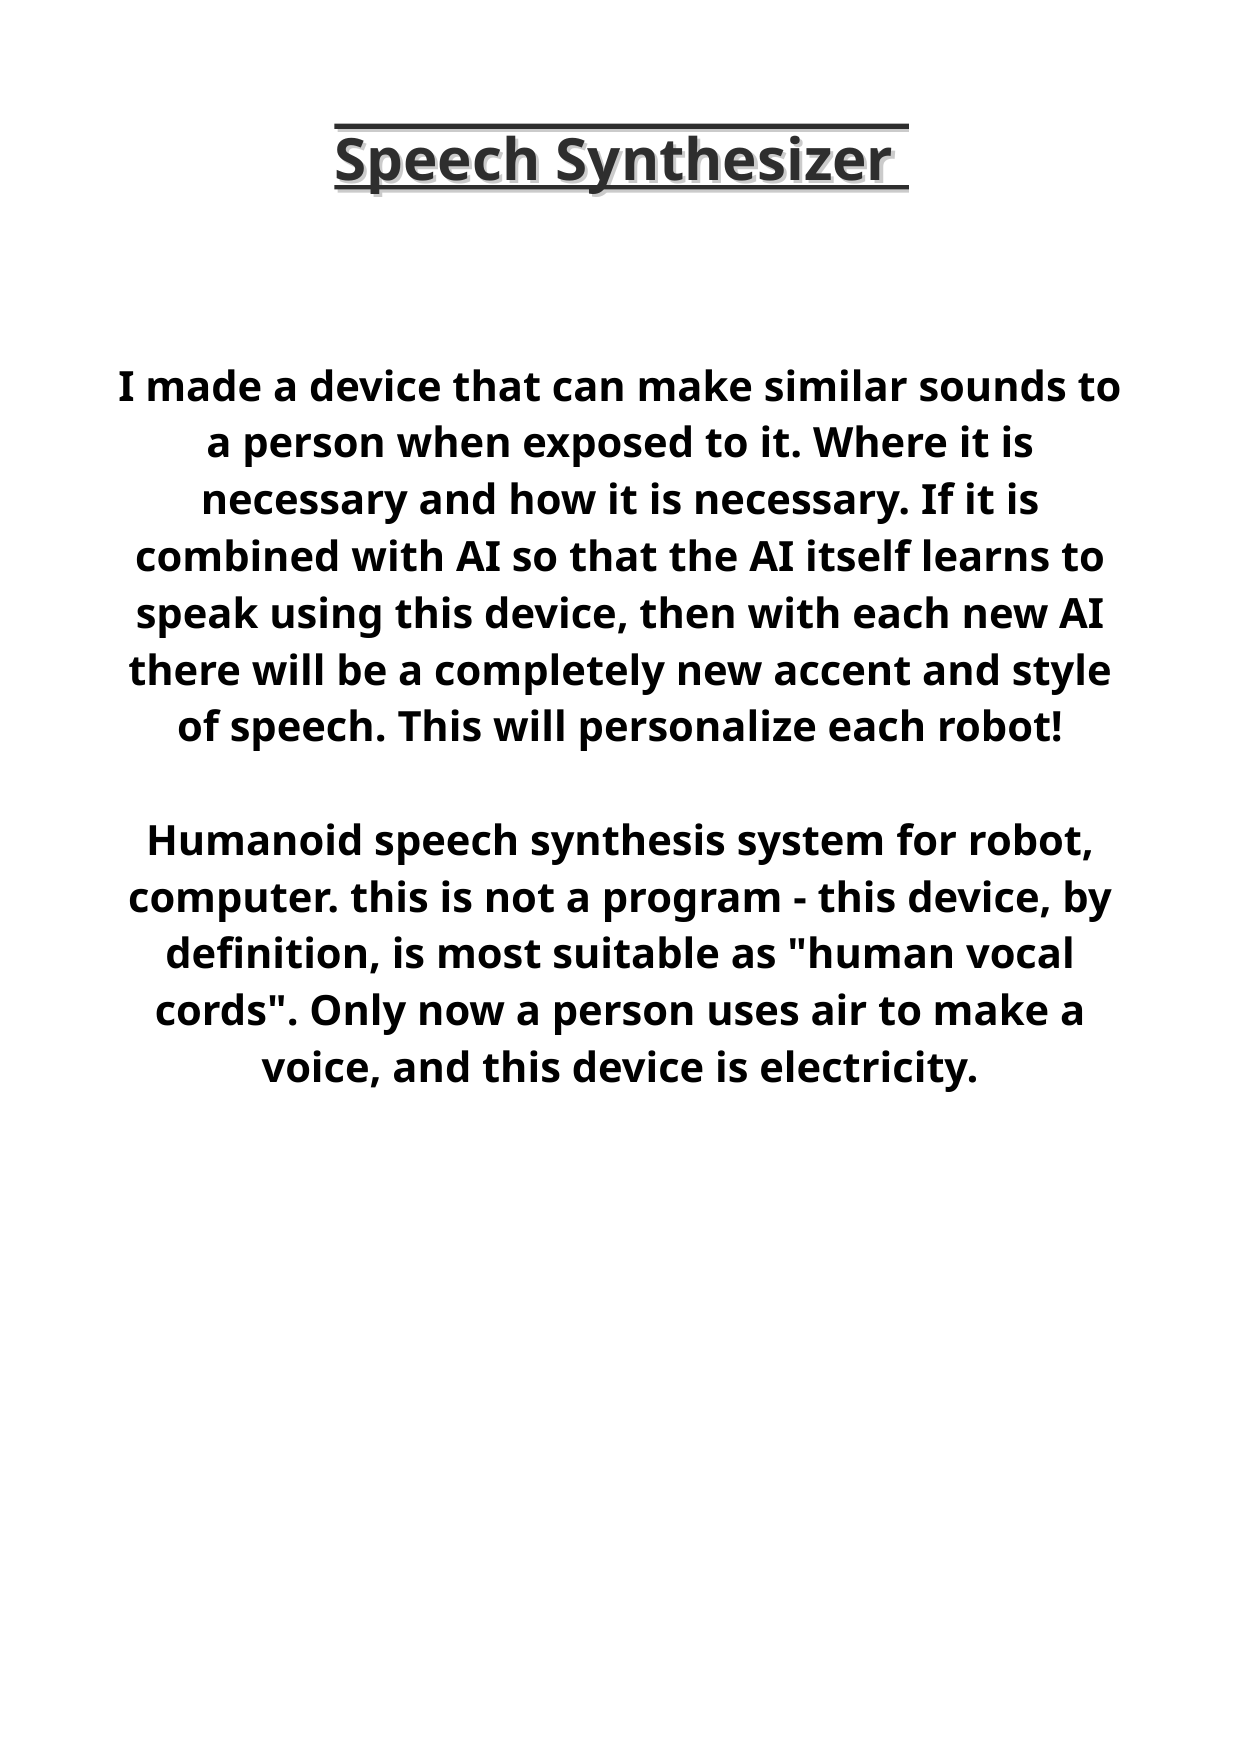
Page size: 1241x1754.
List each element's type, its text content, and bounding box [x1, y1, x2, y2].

text Humanoid speech synthesis system for robot, computer. this is not a program - this device, by definition, is most suitable as "human vocal cords". Only now a person uses air to make a voice, and this device is electricity. [118, 811, 1122, 1094]
text speech synthesizer [118, 118, 1122, 198]
text I made a device that can make similar sounds to a person when exposed to it. Where it is necessary and how it is necessary. If it is combined with AI so that the AI itself learns to speak using this device, then with each new AI there will be a completely new accent and style of speech. This will personalize each robot! [118, 357, 1122, 754]
